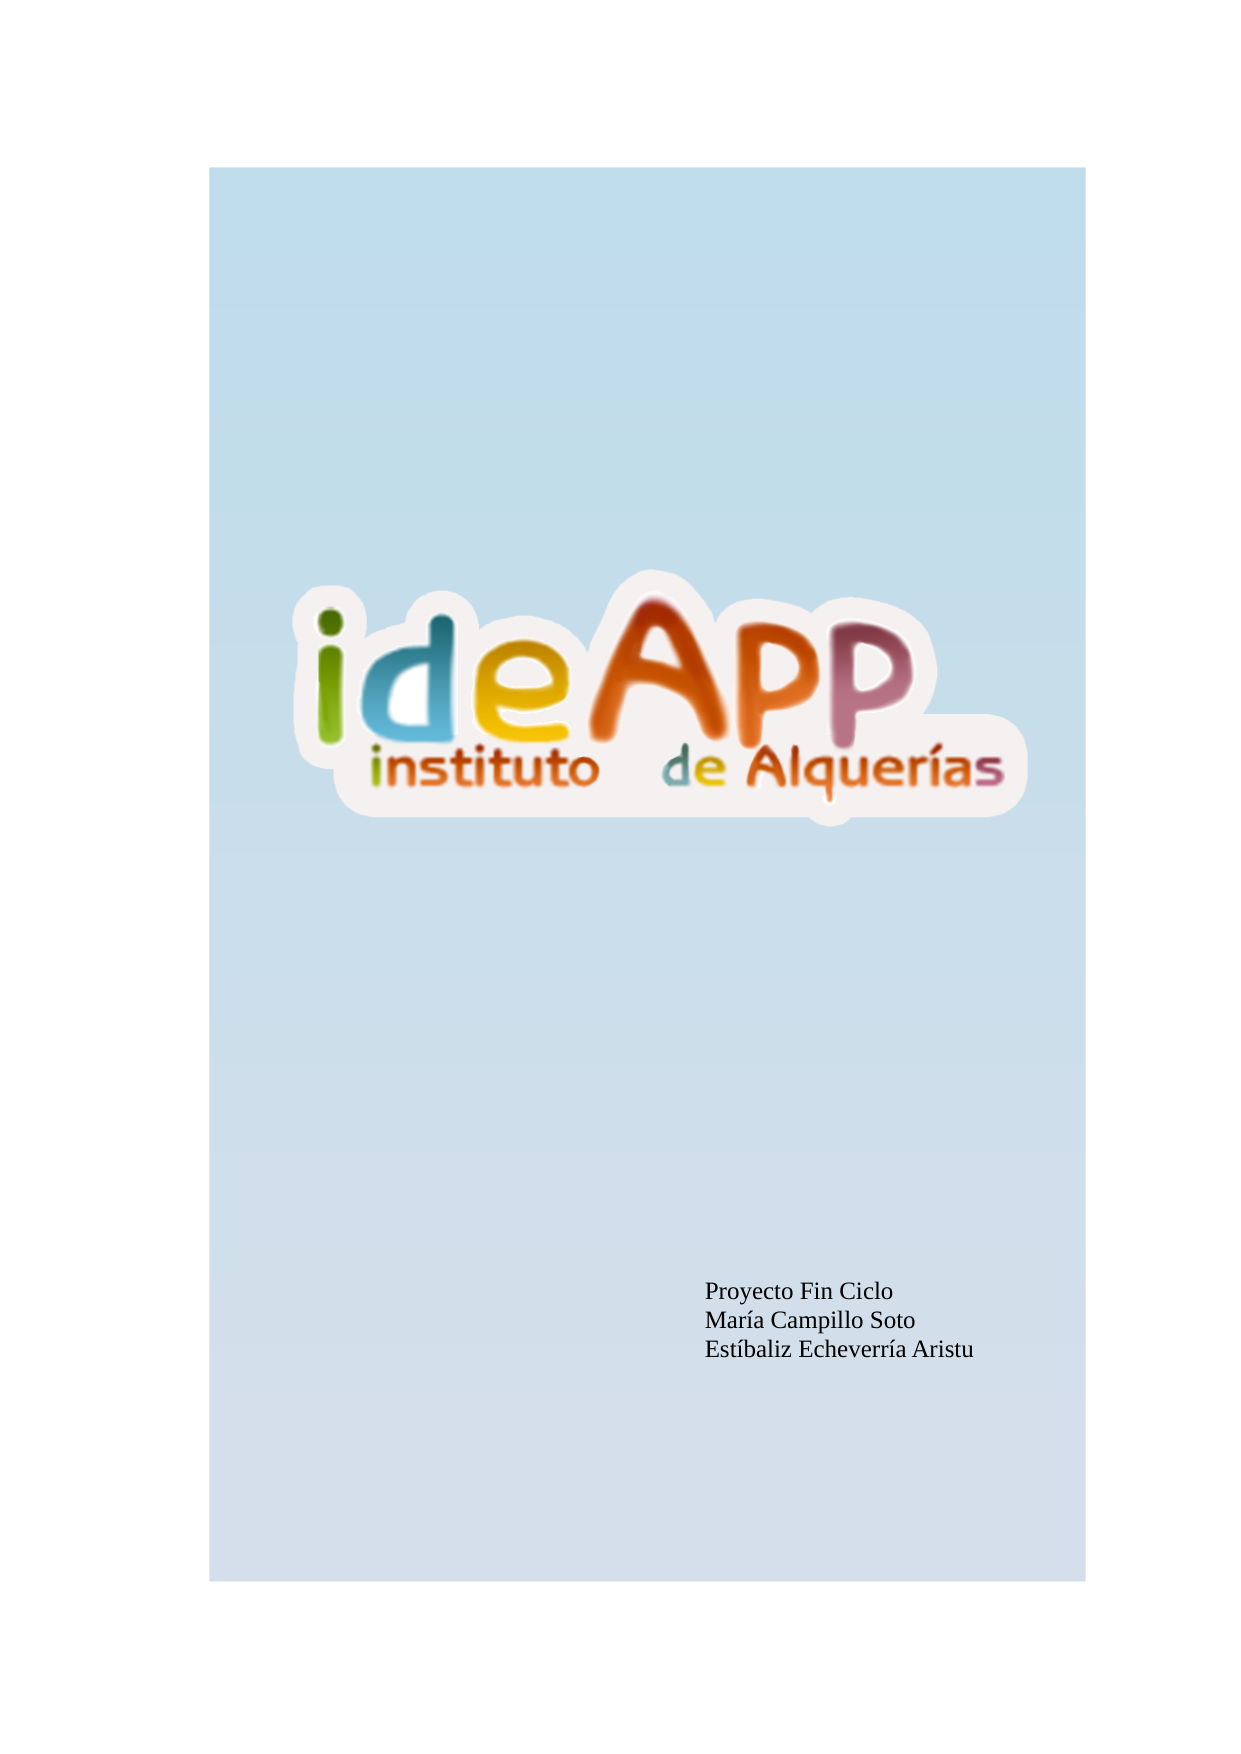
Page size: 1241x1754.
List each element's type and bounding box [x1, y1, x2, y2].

picture [146, 84, 1151, 1670]
